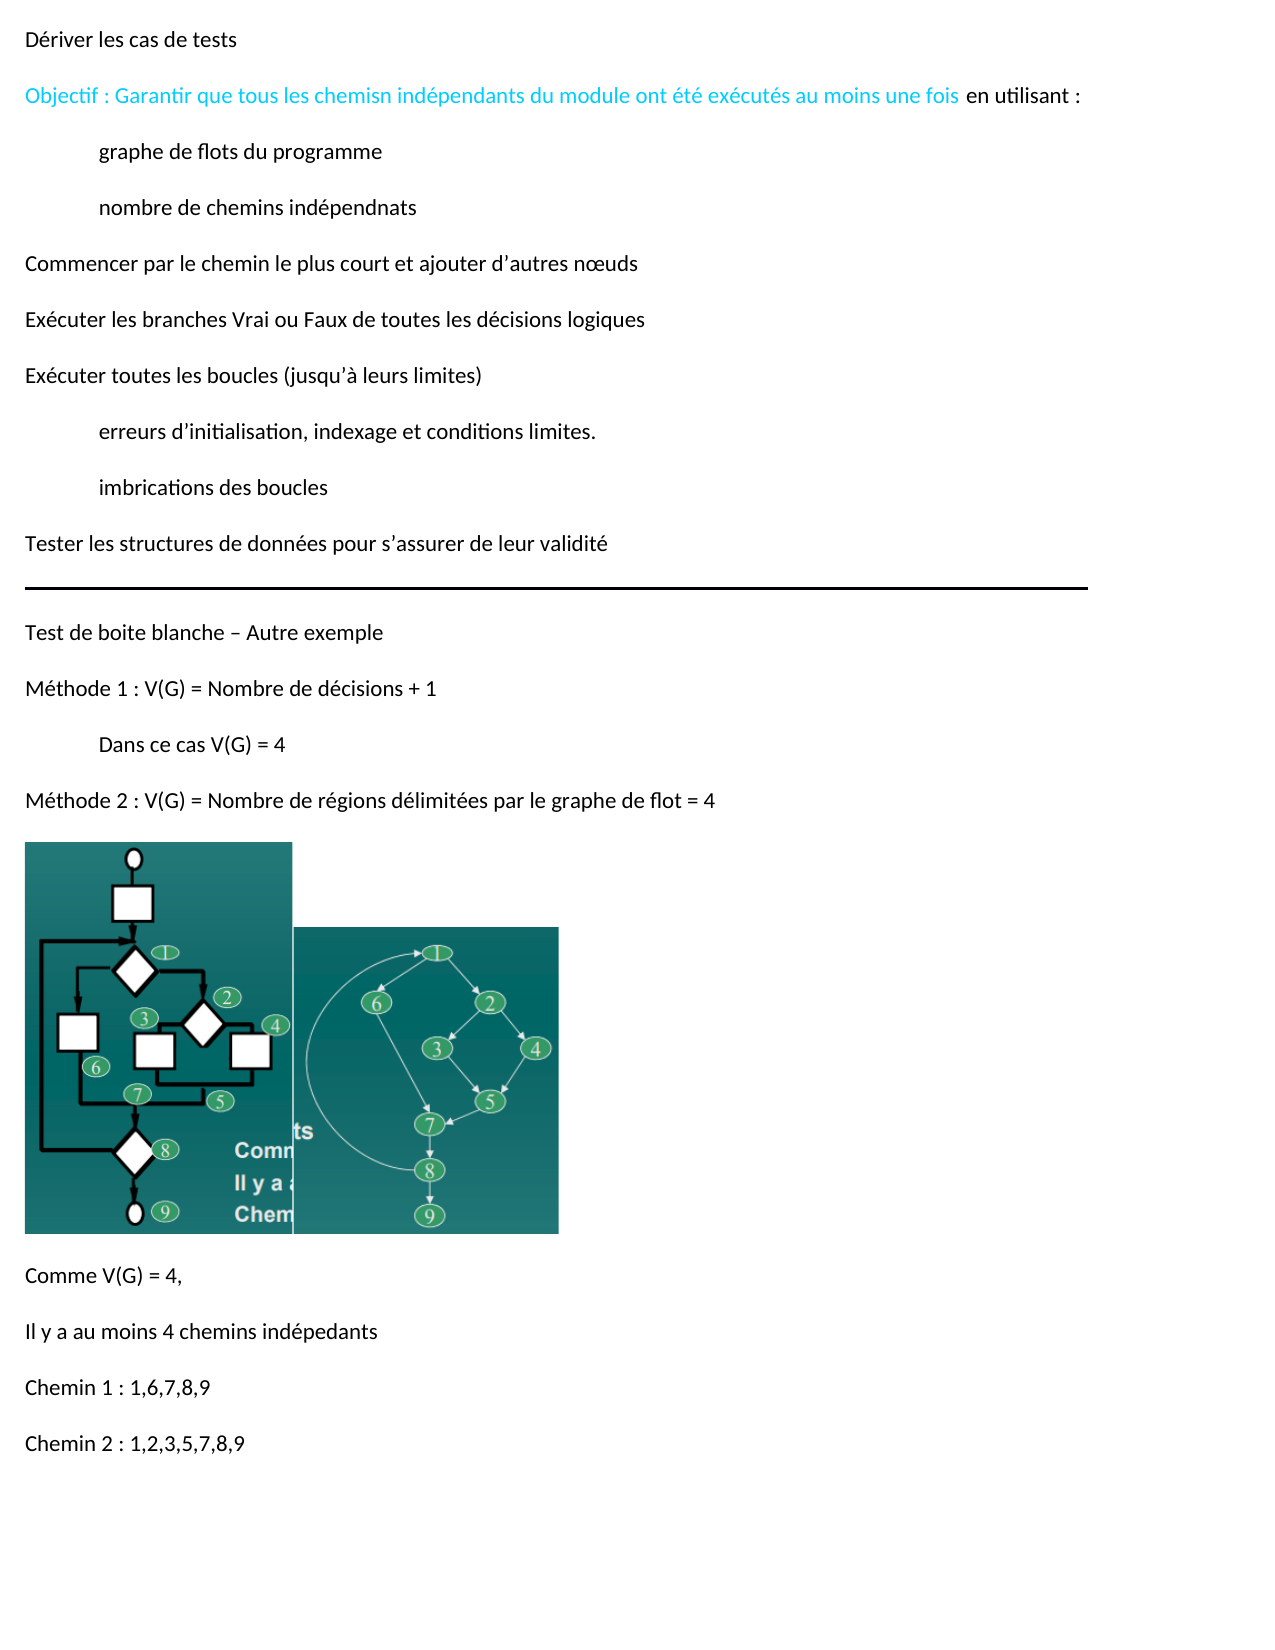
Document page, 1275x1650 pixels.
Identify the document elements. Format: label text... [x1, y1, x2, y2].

text Comme V(G) = 4, [25, 1261, 1088, 1289]
text Chemin 1 : 1,6,7,8,9 [25, 1373, 1088, 1402]
text Commencer par le chemin le plus court et ajouter d’autres nœuds [25, 249, 1088, 277]
text graphe de flots du programme [25, 137, 1088, 165]
text Exécuter toutes les boucles (jusqu’à leurs limites) [25, 361, 1088, 389]
text Méthode 2 : V(G) = Nombre de régions délimitées par le graphe de flot = 4 [25, 787, 1088, 814]
text imbrications des boucles [25, 473, 1088, 501]
text erreurs d’initialisation, indexage et conditions limites. [25, 417, 1088, 445]
text Test de boite blanche – Autre exemple [25, 618, 1088, 646]
text nombre de chemins indépendnats [25, 193, 1088, 221]
text Tester les structures de données pour s’assurer de leur validité [25, 529, 1088, 557]
text Dériver les cas de tests [25, 25, 1088, 53]
text Objectif : Garantir que tous les chemisn indépendants du module ont été exécutés au moins une fois en utilisant : [25, 81, 1088, 109]
text Méthode 1 : V(G) = Nombre de décisions + 1 [25, 674, 1088, 702]
text Dans ce cas V(G) = 4 [25, 731, 1088, 758]
text Chemin 2 : 1,2,3,5,7,8,9 [25, 1429, 1088, 1458]
picture [24, 842, 559, 1234]
text Exécuter les branches Vrai ou Faux de toutes les décisions logiques [25, 305, 1088, 333]
text Il y a au moins 4 chemins indépedants [25, 1317, 1088, 1346]
